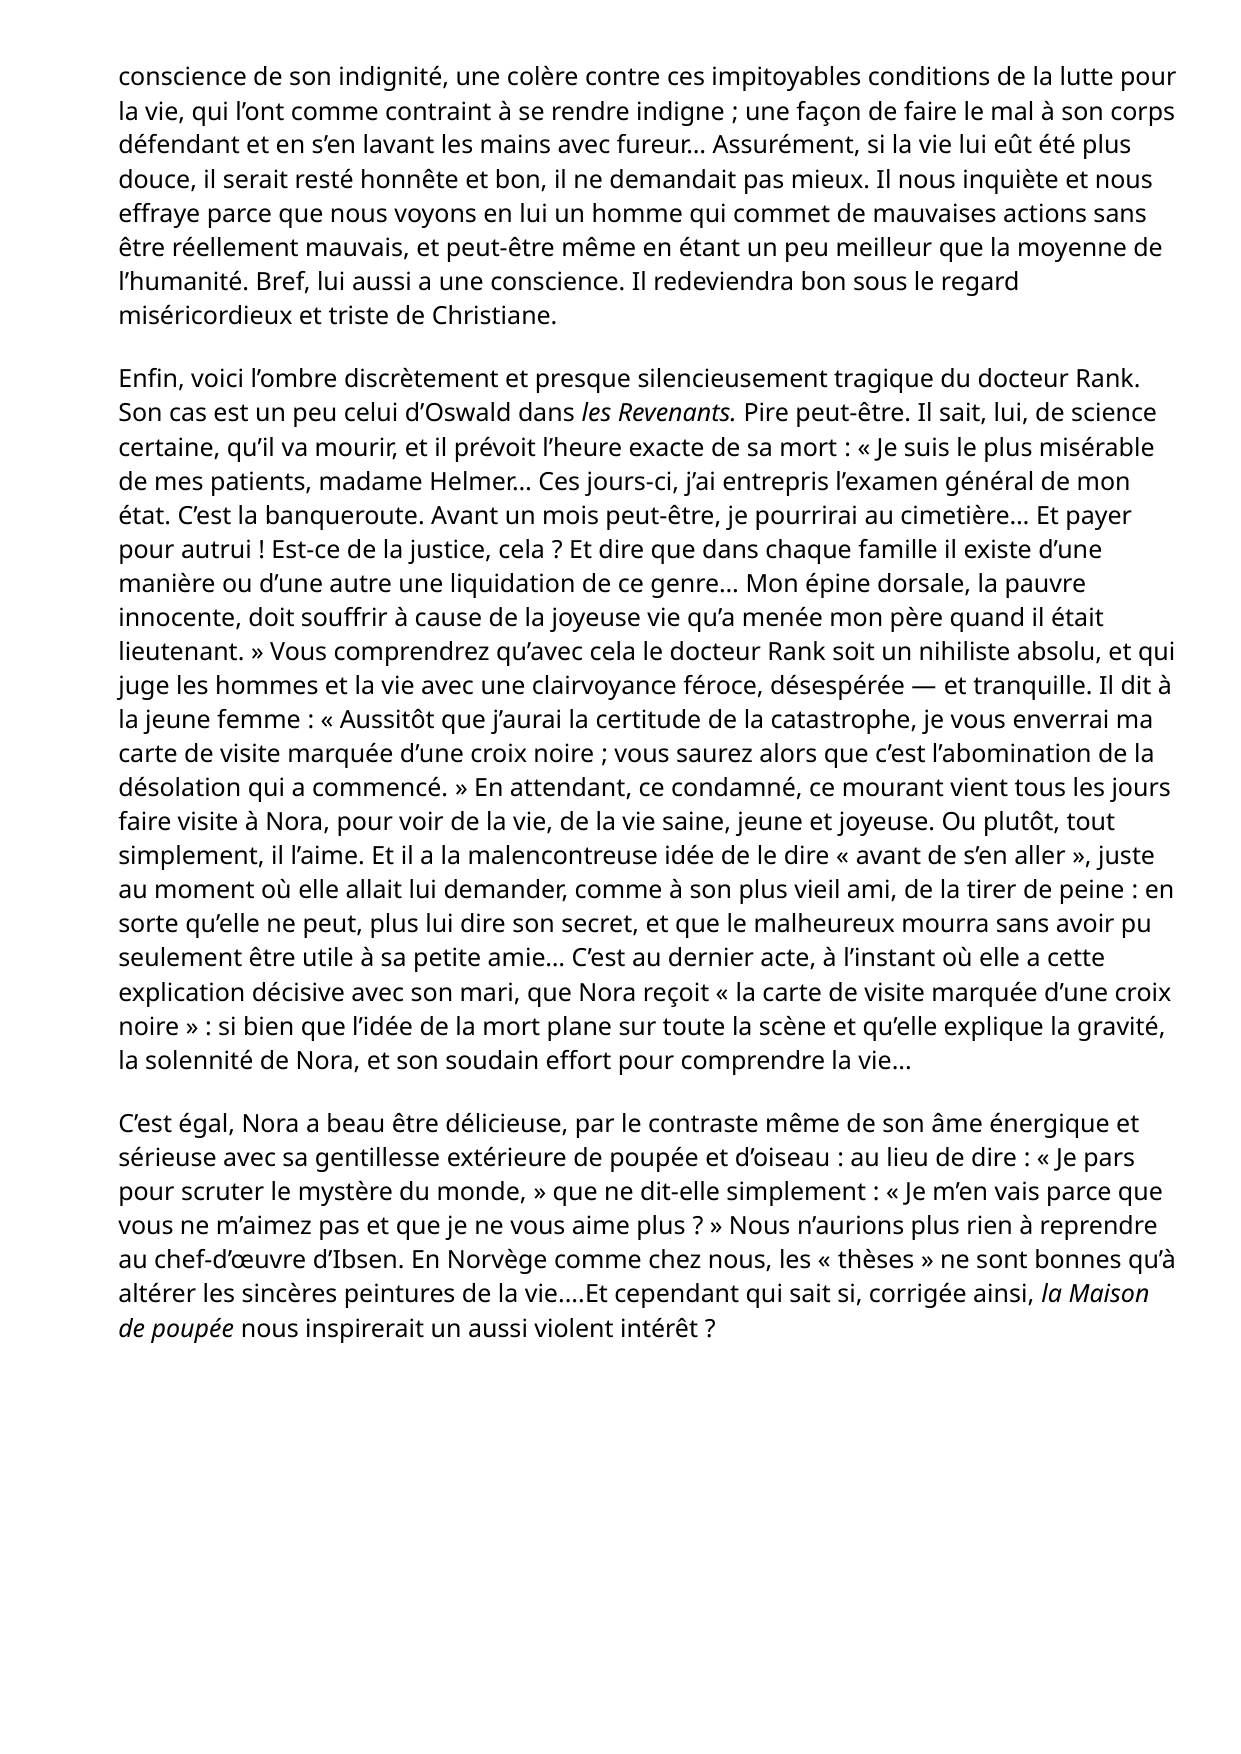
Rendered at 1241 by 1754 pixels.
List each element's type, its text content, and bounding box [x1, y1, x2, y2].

text conscience de son indignité, une colère contre ces impitoyables conditions de la lutte pour la vie, qui l’ont comme contraint à se rendre indigne ; une façon de faire le mal à son corps défendant et en s’en lavant les mains avec fureur… Assurément, si la vie lui eût été plus douce, il serait resté honnête et bon, il ne demandait pas mieux. Il nous inquiète et nous effraye parce que nous voyons en lui un homme qui commet de mauvaises actions sans être réellement mauvais, et peut-être même en étant un peu meilleur que la moyenne de l’humanité. Bref, lui aussi a une conscience. Il redeviendra bon sous le regard miséricordieux et triste de Christiane. [118, 59, 1181, 332]
text Enfin, voici l’ombre discrètement et presque silencieusement tragique du docteur Rank. Son cas est un peu celui d’Oswald dans les Revenants. Pire peut-être. Il sait, lui, de science certaine, qu’il va mourir, et il prévoit l’heure exacte de sa mort : « Je suis le plus misérable de mes patients, madame Helmer… Ces jours-ci, j’ai entrepris l’examen général de mon état. C’est la banqueroute. Avant un mois peut-être, je pourrirai au cimetière… Et payer pour autrui ! Est-ce de la justice, cela ? Et dire que dans chaque famille il existe d’une manière ou d’une autre une liquidation de ce genre… Mon épine dorsale, la pauvre innocente, doit souffrir à cause de la joyeuse vie qu’a menée mon père quand il était lieutenant. » Vous comprendrez qu’avec cela le docteur Rank soit un nihiliste absolu, et qui juge les hommes et la vie avec une clairvoyance féroce, désespérée — et tranquille. Il dit à la jeune femme : « Aussitôt que j’aurai la certitude de la catastrophe, je vous enverrai ma carte de visite marquée d’une croix noire ; vous saurez alors que c’est l’abomination de la désolation qui a commencé. » En attendant, ce condamné, ce mourant vient tous les jours faire visite à Nora, pour voir de la vie, de la vie saine, jeune et joyeuse. Ou plutôt, tout simplement, il l’aime. Et il a la malencontreuse idée de le dire « avant de s’en aller », juste au moment où elle allait lui demander, comme à son plus vieil ami, de la tirer de peine : en sorte qu’elle ne peut, plus lui dire son secret, et que le malheureux mourra sans avoir pu seulement être utile à sa petite amie… C’est au dernier acte, à l’instant où elle a cette explication décisive avec son mari, que Nora reçoit « la carte de visite marquée d’une croix noire » : si bien que l’idée de la mort plane sur toute la scène et qu’elle explique la gravité, la solennité de Nora, et son soudain effort pour comprendre la vie... [118, 361, 1181, 1076]
text C’est égal, Nora a beau être délicieuse, par le contraste même de son âme énergique et sérieuse avec sa gentillesse extérieure de poupée et d’oiseau : au lieu de dire : « Je pars pour scruter le mystère du monde, » que ne dit-elle simplement : « Je m’en vais parce que vous ne m’aimez pas et que je ne vous aime plus ? » Nous n’aurions plus rien à reprendre au chef-d’œuvre d’Ibsen. En Norvège comme chez nous, les « thèses » ne sont bonnes qu’à altérer les sincères peintures de la vie....Et cependant qui sait si, corrigée ainsi, la Maison de poupée nous inspirerait un aussi violent intérêt ? [118, 1106, 1181, 1344]
